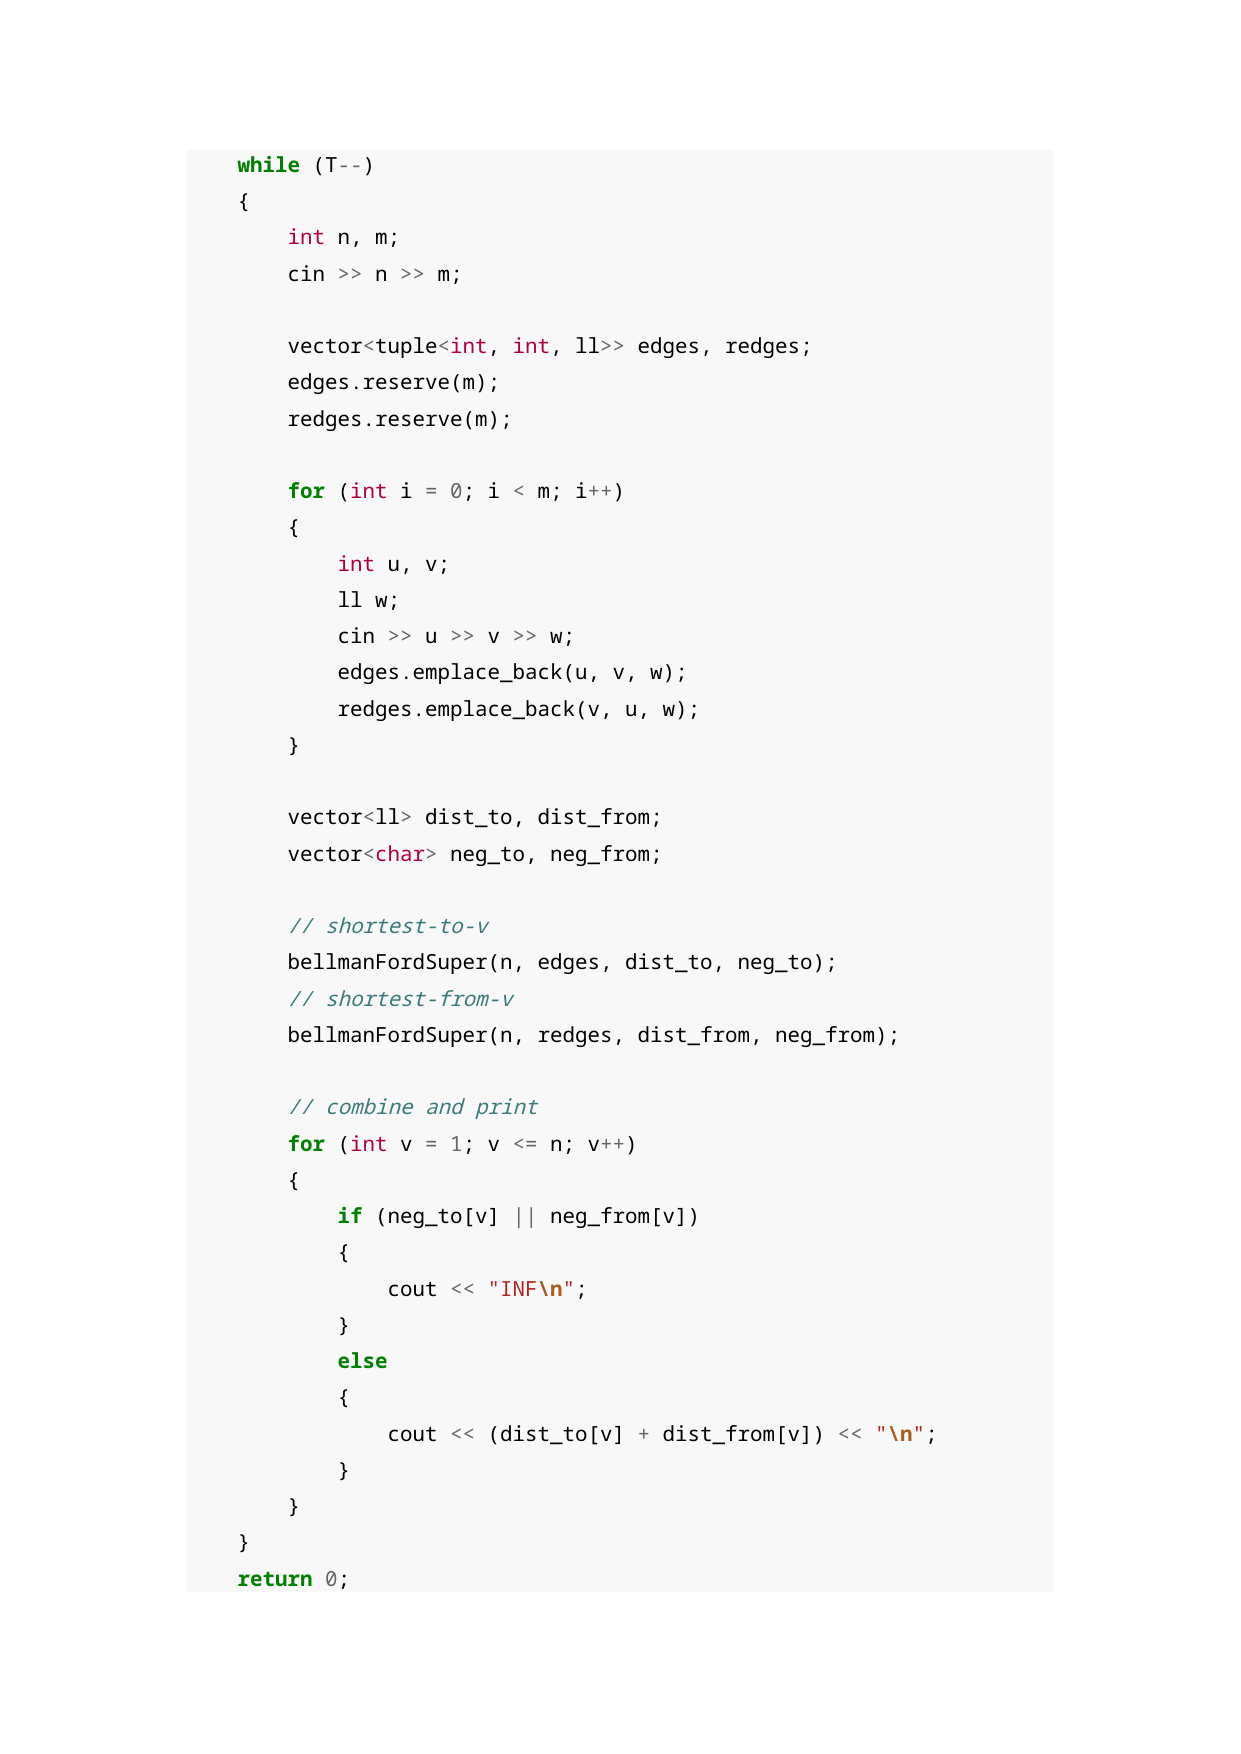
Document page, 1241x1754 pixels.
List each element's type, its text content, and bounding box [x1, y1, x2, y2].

subtitle // shortest-from-v [187, 984, 1053, 1012]
subtitle redges.emplace_back(v, u, w); [187, 694, 1053, 722]
subtitle for (int i = 0; i < m; i++) [187, 476, 1053, 505]
subtitle else [187, 1346, 1053, 1375]
subtitle int n, m; [187, 222, 1053, 251]
subtitle edges.reserve(m); [187, 367, 1053, 396]
subtitle while (T--) [187, 150, 1053, 178]
subtitle bellmanFordSuper(n, edges, dist_to, neg_to); [187, 947, 1053, 976]
subtitle cout << "INF\n"; [187, 1274, 1053, 1302]
subtitle } [187, 1527, 1053, 1556]
subtitle } [187, 1455, 1053, 1483]
subtitle { [187, 1165, 1053, 1193]
subtitle edges.emplace_back(u, v, w); [187, 657, 1053, 686]
subtitle return 0; [187, 1564, 1053, 1592]
subtitle vector<ll> dist_to, dist_from; [187, 802, 1053, 831]
subtitle redges.reserve(m); [187, 404, 1053, 432]
subtitle { [187, 512, 1053, 541]
subtitle // shortest-to-v [187, 911, 1053, 940]
subtitle // combine and print [187, 1092, 1053, 1121]
subtitle } [187, 1491, 1053, 1520]
subtitle } [187, 1310, 1053, 1338]
subtitle cin >> u >> v >> w; [187, 621, 1053, 650]
subtitle cin >> n >> m; [187, 259, 1053, 287]
subtitle ll w; [187, 585, 1053, 613]
subtitle int u, v; [187, 549, 1053, 577]
subtitle if (neg_to[v] || neg_from[v]) [187, 1201, 1053, 1230]
subtitle bellmanFordSuper(n, redges, dist_from, neg_from); [187, 1020, 1053, 1048]
subtitle { [187, 186, 1053, 215]
subtitle } [187, 730, 1053, 758]
subtitle { [187, 1382, 1053, 1411]
subtitle vector<char> neg_to, neg_from; [187, 839, 1053, 867]
subtitle { [187, 1237, 1053, 1266]
subtitle for (int v = 1; v <= n; v++) [187, 1129, 1053, 1157]
subtitle cout << (dist_to[v] + dist_from[v]) << "\n"; [187, 1419, 1053, 1447]
subtitle vector<tuple<int, int, ll>> edges, redges; [187, 331, 1053, 360]
